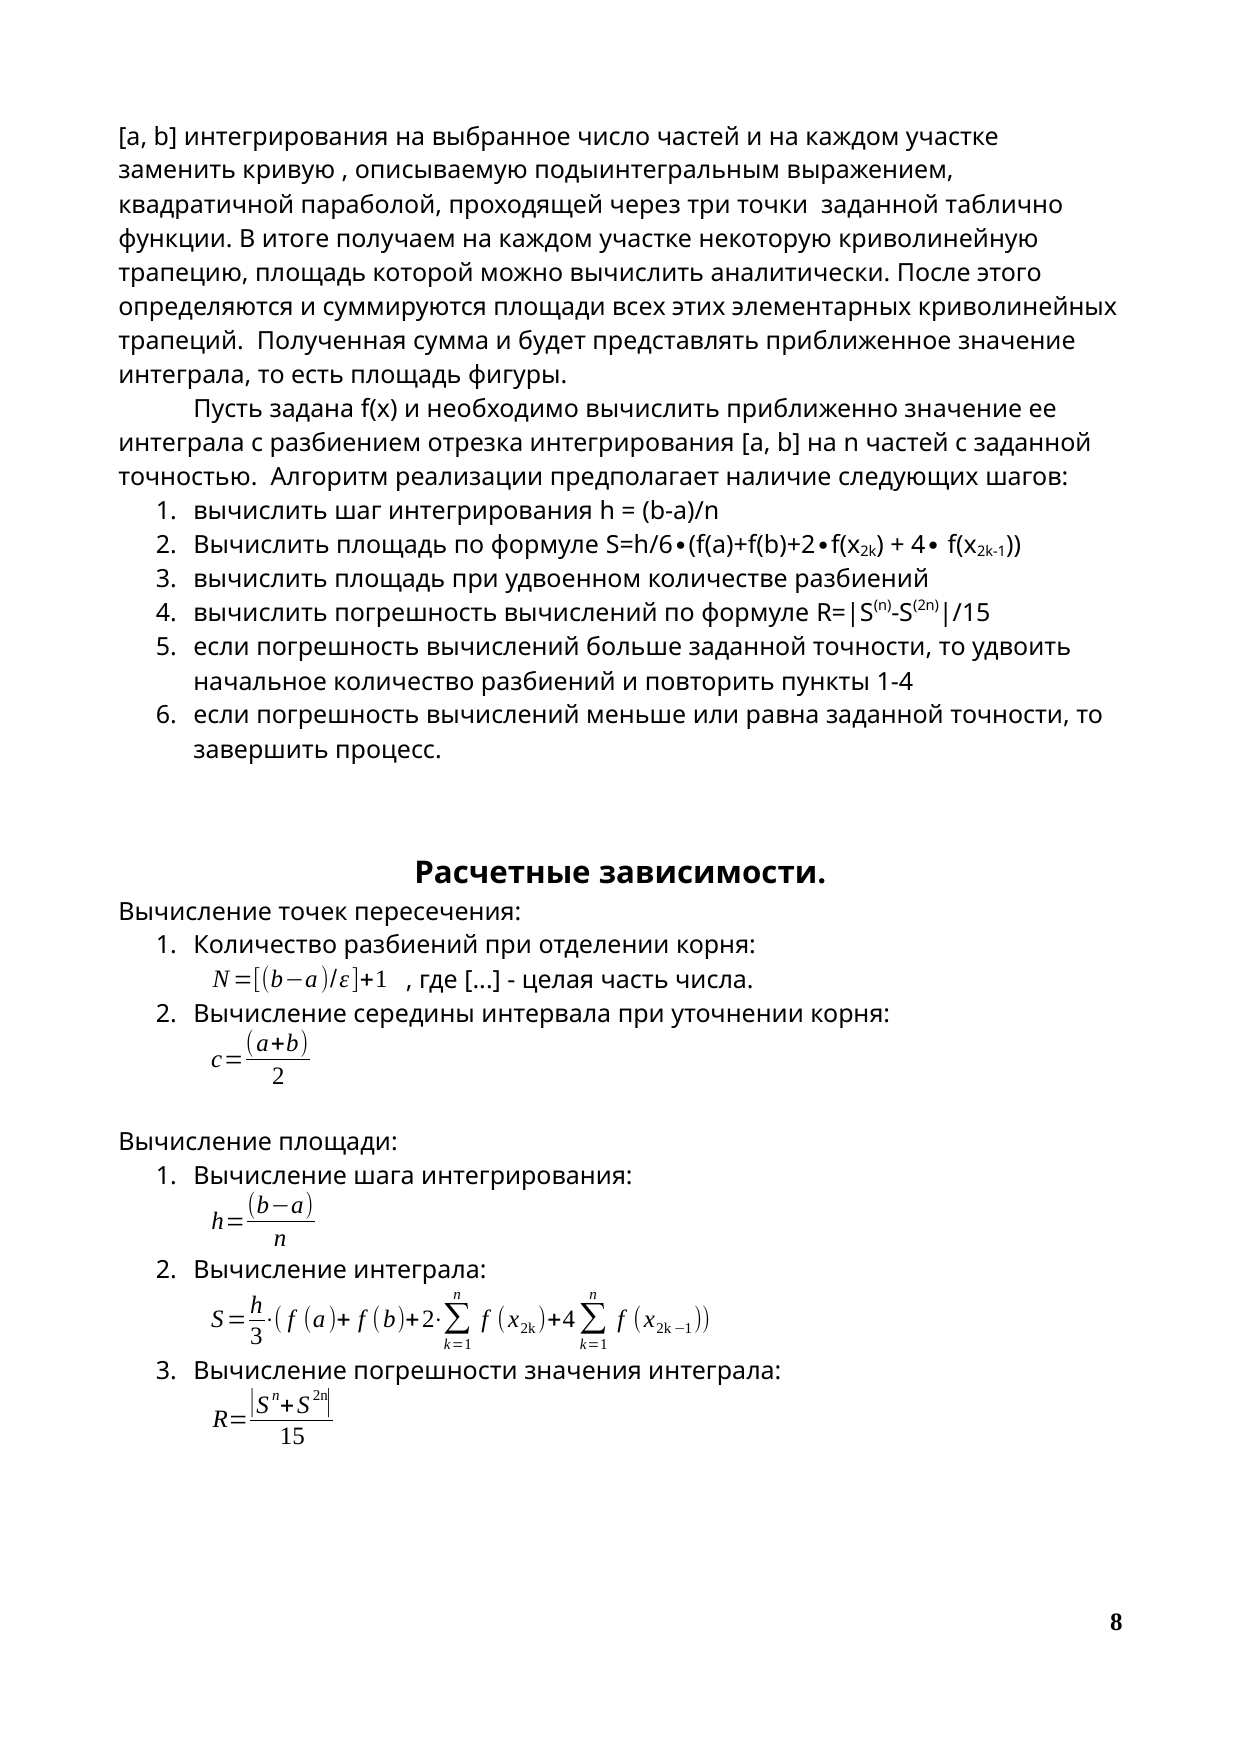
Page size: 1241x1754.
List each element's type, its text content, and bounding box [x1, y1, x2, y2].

list вычислить шаг интегрирования h = (b-a)/n [156, 493, 1122, 527]
list вычислить площадь при удвоенном количестве разбиений [156, 561, 1122, 595]
list Количество разбиений при отделении корня: [156, 927, 1122, 961]
text Расчетные зависимости. [118, 851, 1122, 893]
list если погрешность вычислений больше заданной точности, то удвоить начальное количество разбиений и повторить пункты 1-4 [156, 629, 1122, 697]
list если погрешность вычислений меньше или равна заданной точности, то завершить процесс. [156, 697, 1122, 765]
list Вычисление шага интегрирования: [156, 1157, 1122, 1191]
list Вычисление интеграла: [156, 1251, 1122, 1285]
list Вычисление середины интервала при уточнении корня: [156, 995, 1122, 1029]
text Пусть задана f(x) и необходимо вычислить приближенно значение ее интеграла с разбиением отрезка интегрирования [a, b] на n частей с заданной точностью. Алгоритм реализации предполагает наличие следующих шагов: [118, 391, 1122, 493]
list , где [...] - целая часть числа. [156, 961, 1122, 995]
list Вычислить площадь по формуле S=h/6∙(f(a)+f(b)+2∙f(x2k) + 4∙ f(x2k-1)) [156, 527, 1122, 561]
text [a, b] интегрирования на выбранное число частей и на каждом участке заменить кривую , описываемую подыинтегральным выражением, квадратичной параболой, проходящей через три точки заданной таблично функции. В итоге получаем на каждом участке некоторую криволинейную трапецию, площадь которой можно вычислить аналитически. После этого определяются и суммируются площади всех этих элементарных криволинейных трапеций. Полученная сумма и будет представлять приближенное значение интеграла, то есть площадь фигуры. [118, 118, 1122, 391]
text Вычисление площади: [118, 1123, 1122, 1157]
list Вычисление погрешности значения интеграла: [156, 1353, 1122, 1387]
list вычислить погрешность вычислений по формуле R=|S(n)-S(2n)|/15 [156, 595, 1122, 629]
text Вычисление точек пересечения: [118, 893, 1122, 927]
